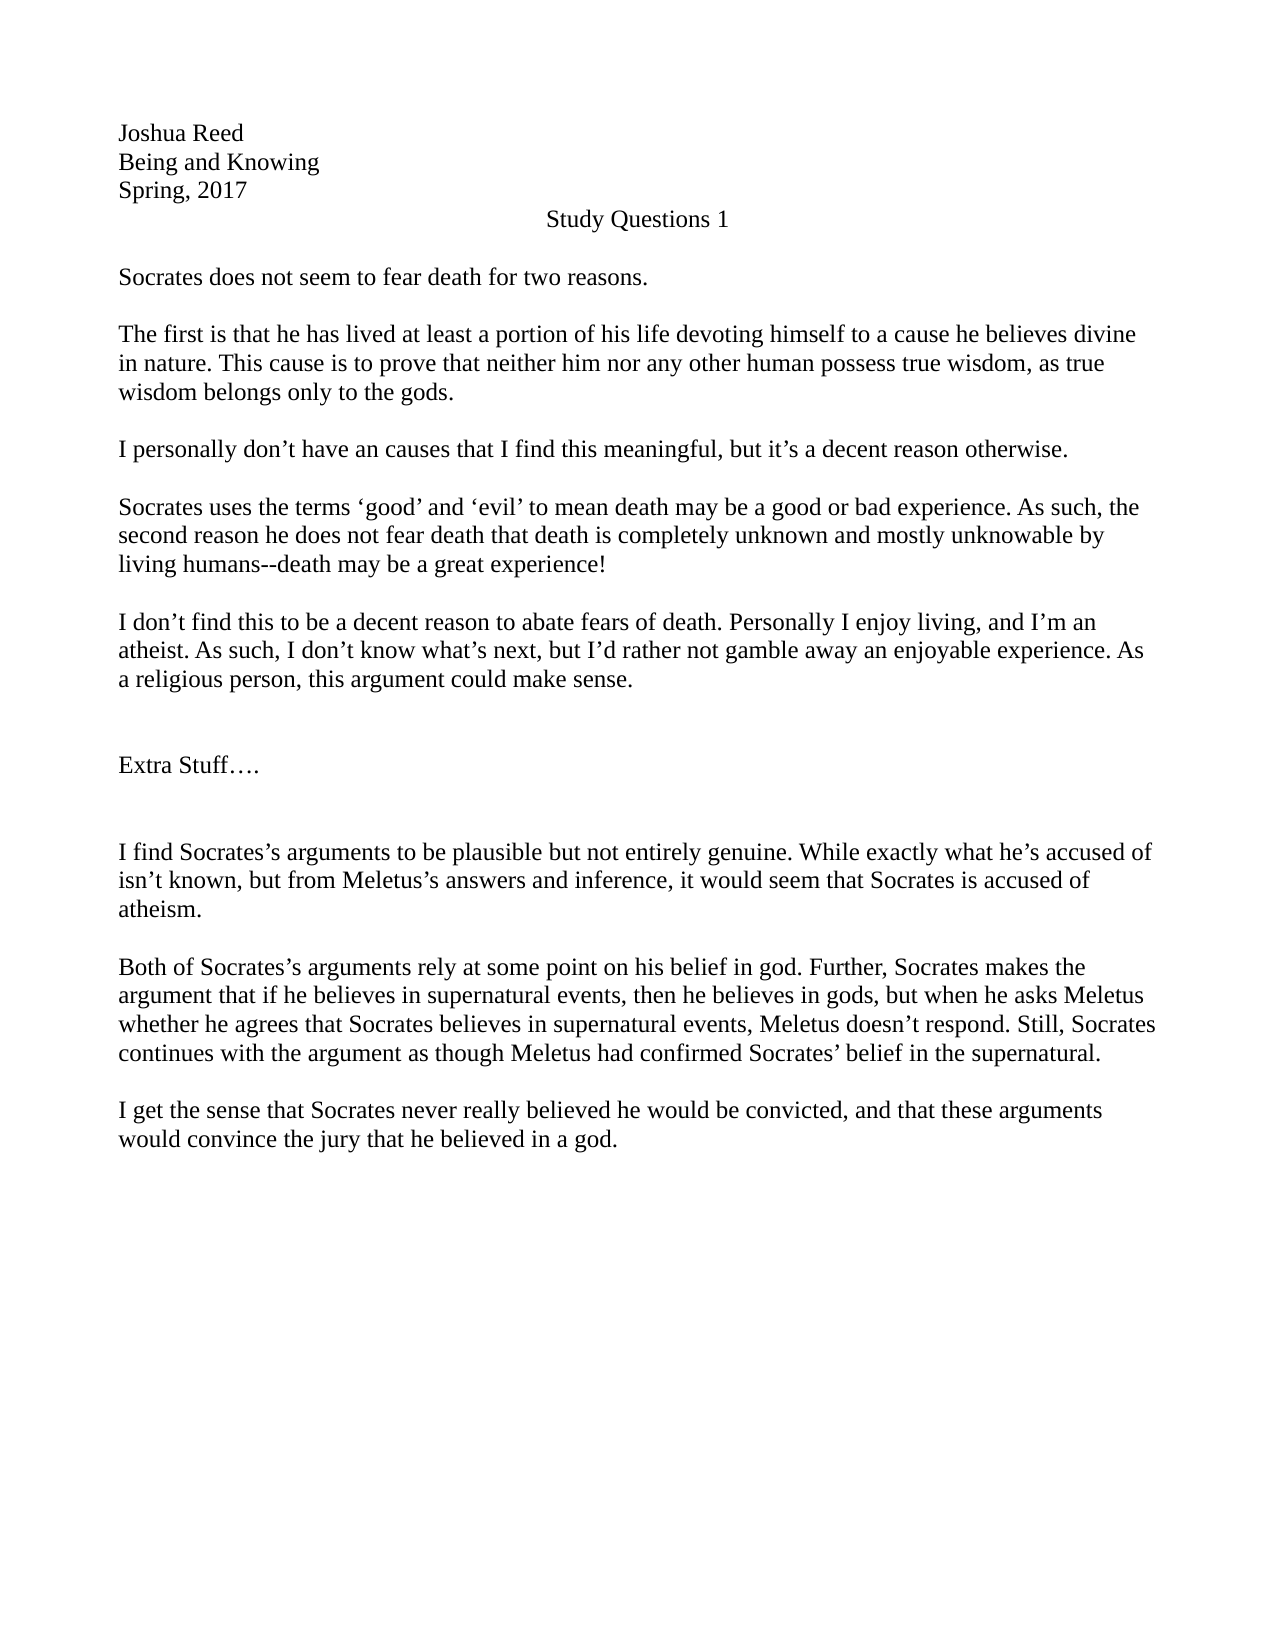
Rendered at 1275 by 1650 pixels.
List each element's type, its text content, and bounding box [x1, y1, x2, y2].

text Study Questions 1 [118, 204, 1157, 233]
text I find Socrates’s arguments to be plausible but not entirely genuine. While exactly what he’s accused of isn’t known, but from Meletus’s answers and inference, it would seem that Socrates is accused of atheism. [118, 837, 1157, 923]
text Spring, 2017 [118, 176, 1157, 204]
text Socrates uses the terms ‘good’ and ‘evil’ to mean death may be a good or bad experience. As such, the second reason he does not fear death that death is completely unknown and mostly unknowable by living humans--death may be a great experience! [118, 492, 1157, 578]
text I get the sense that Socrates never really believed he would be convicted, and that these arguments would convince the jury that he believed in a god. [118, 1096, 1157, 1153]
text I don’t find this to be a decent reason to abate fears of death. Personally I enjoy living, and I’m an atheist. As such, I don’t know what’s next, but I’d rather not gamble away an enjoyable experience. As a religious person, this argument could make sense. [118, 607, 1157, 693]
text I personally don’t have an causes that I find this meaningful, but it’s a decent reason otherwise. [118, 434, 1157, 463]
text Socrates does not seem to fear death for two reasons. [118, 262, 1157, 291]
text Extra Stuff…. [118, 751, 1157, 779]
text Joshua Reed [118, 118, 1157, 147]
text Being and Knowing [118, 147, 1157, 176]
text The first is that he has lived at least a portion of his life devoting himself to a cause he believes divine in nature. This cause is to prove that neither him nor any other human possess true wisdom, as true wisdom belongs only to the gods. [118, 319, 1157, 406]
text Both of Socrates’s arguments rely at some point on his belief in god. Further, Socrates makes the argument that if he believes in supernatural events, then he believes in gods, but when he asks Meletus whether he agrees that Socrates believes in supernatural events, Meletus doesn’t respond. Still, Socrates continues with the argument as though Meletus had confirmed Socrates’ belief in the supernatural. [118, 952, 1157, 1067]
